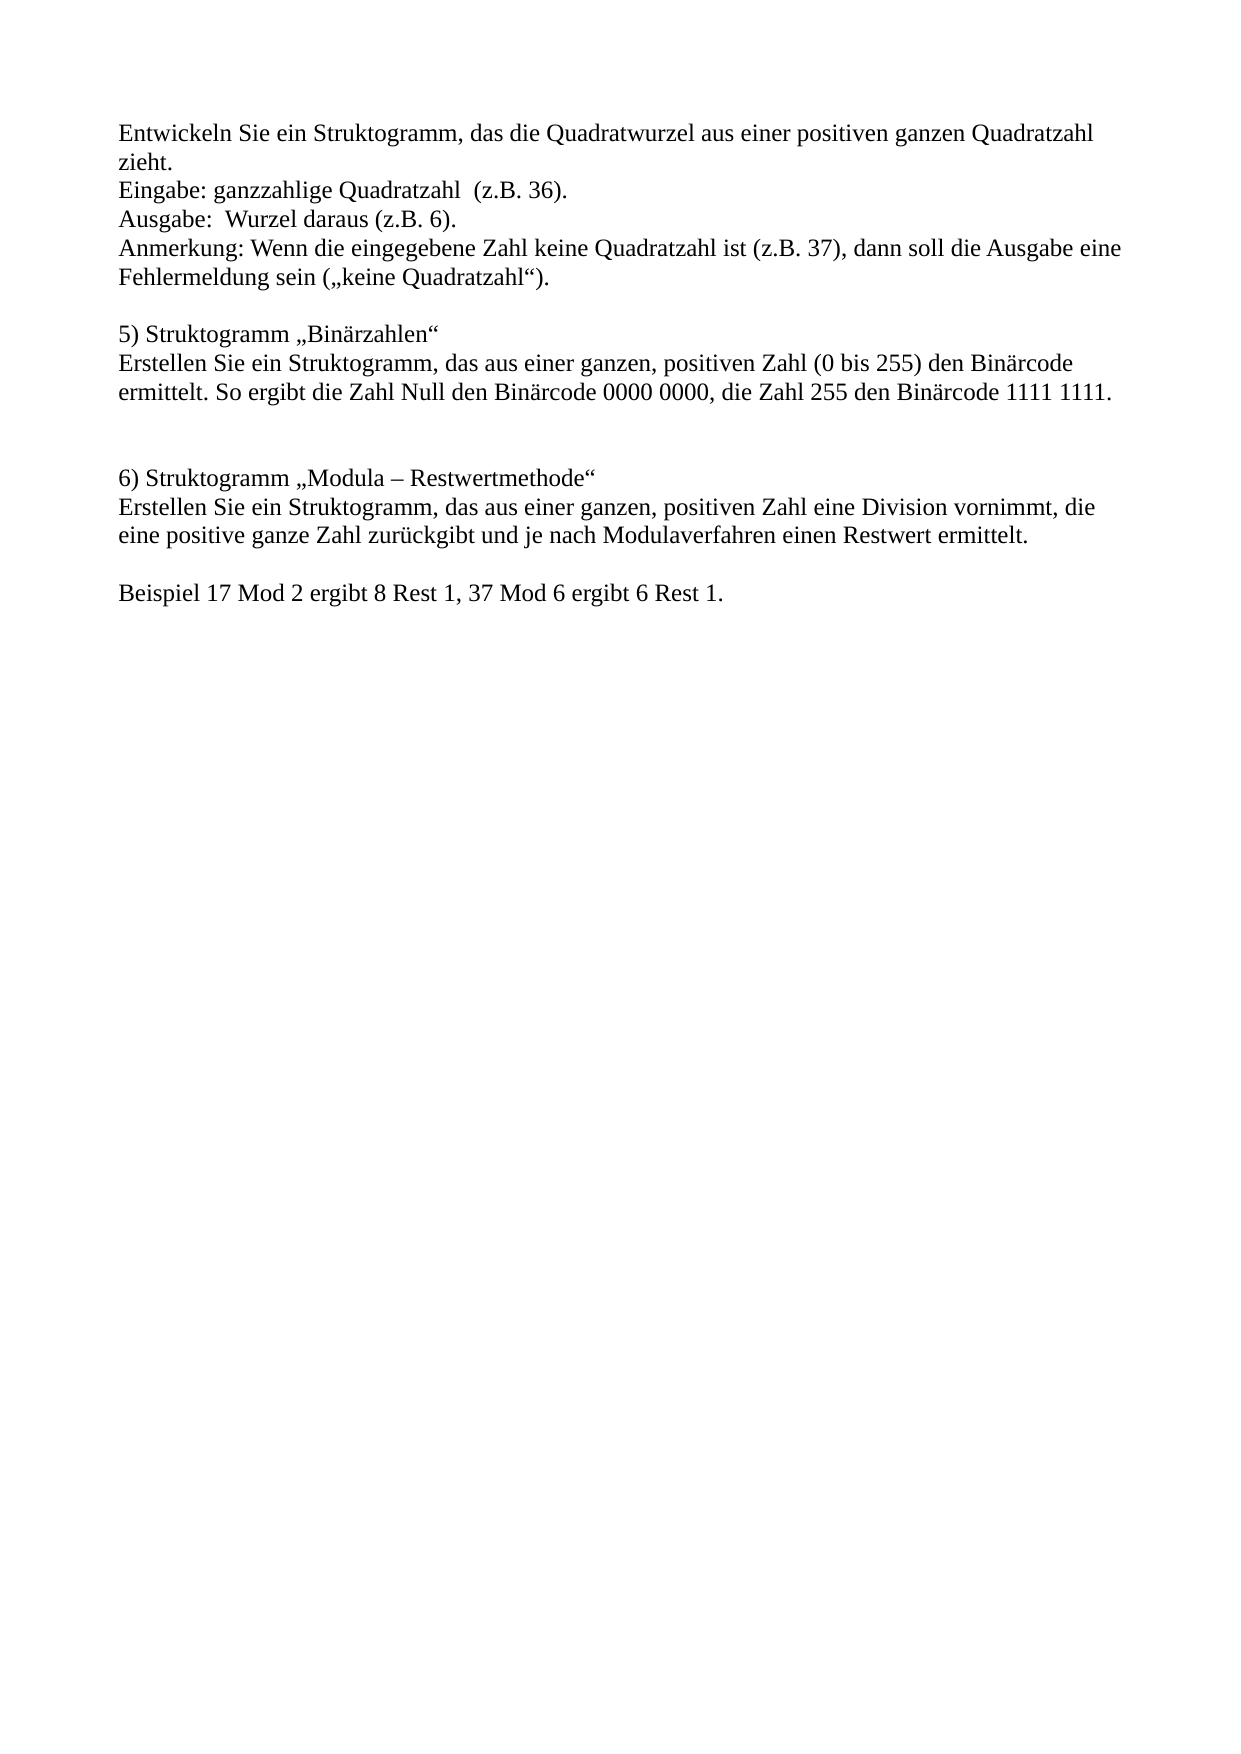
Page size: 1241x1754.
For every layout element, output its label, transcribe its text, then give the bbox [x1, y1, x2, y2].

text Anmerkung: Wenn die eingegebene Zahl keine Quadratzahl ist (z.B. 37), dann soll die Ausgabe eine Fehlermeldung sein („keine Quadratzahl“). [118, 233, 1122, 291]
text 5) Struktogramm „Binärzahlen“ [118, 319, 1122, 348]
text Entwickeln Sie ein Struktogramm, das die Quadratwurzel aus einer positiven ganzen Quadratzahl zieht. [118, 118, 1122, 176]
text Ausgabe: Wurzel daraus (z.B. 6). [118, 204, 1122, 233]
text Eingabe: ganzzahlige Quadratzahl (z.B. 36). [118, 176, 1122, 204]
text Beispiel 17 Mod 2 ergibt 8 Rest 1, 37 Mod 6 ergibt 6 Rest 1. [118, 578, 1122, 607]
text Erstellen Sie ein Struktogramm, das aus einer ganzen, positiven Zahl eine Division vornimmt, die eine positive ganze Zahl zurückgibt und je nach Modulaverfahren einen Restwert ermittelt. [118, 492, 1122, 549]
text Erstellen Sie ein Struktogramm, das aus einer ganzen, positiven Zahl (0 bis 255) den Binärcode ermittelt. So ergibt die Zahl Null den Binärcode 0000 0000, die Zahl 255 den Binärcode 1111 1111. [118, 348, 1122, 406]
text 6) Struktogramm „Modula – Restwertmethode“ [118, 463, 1122, 492]
